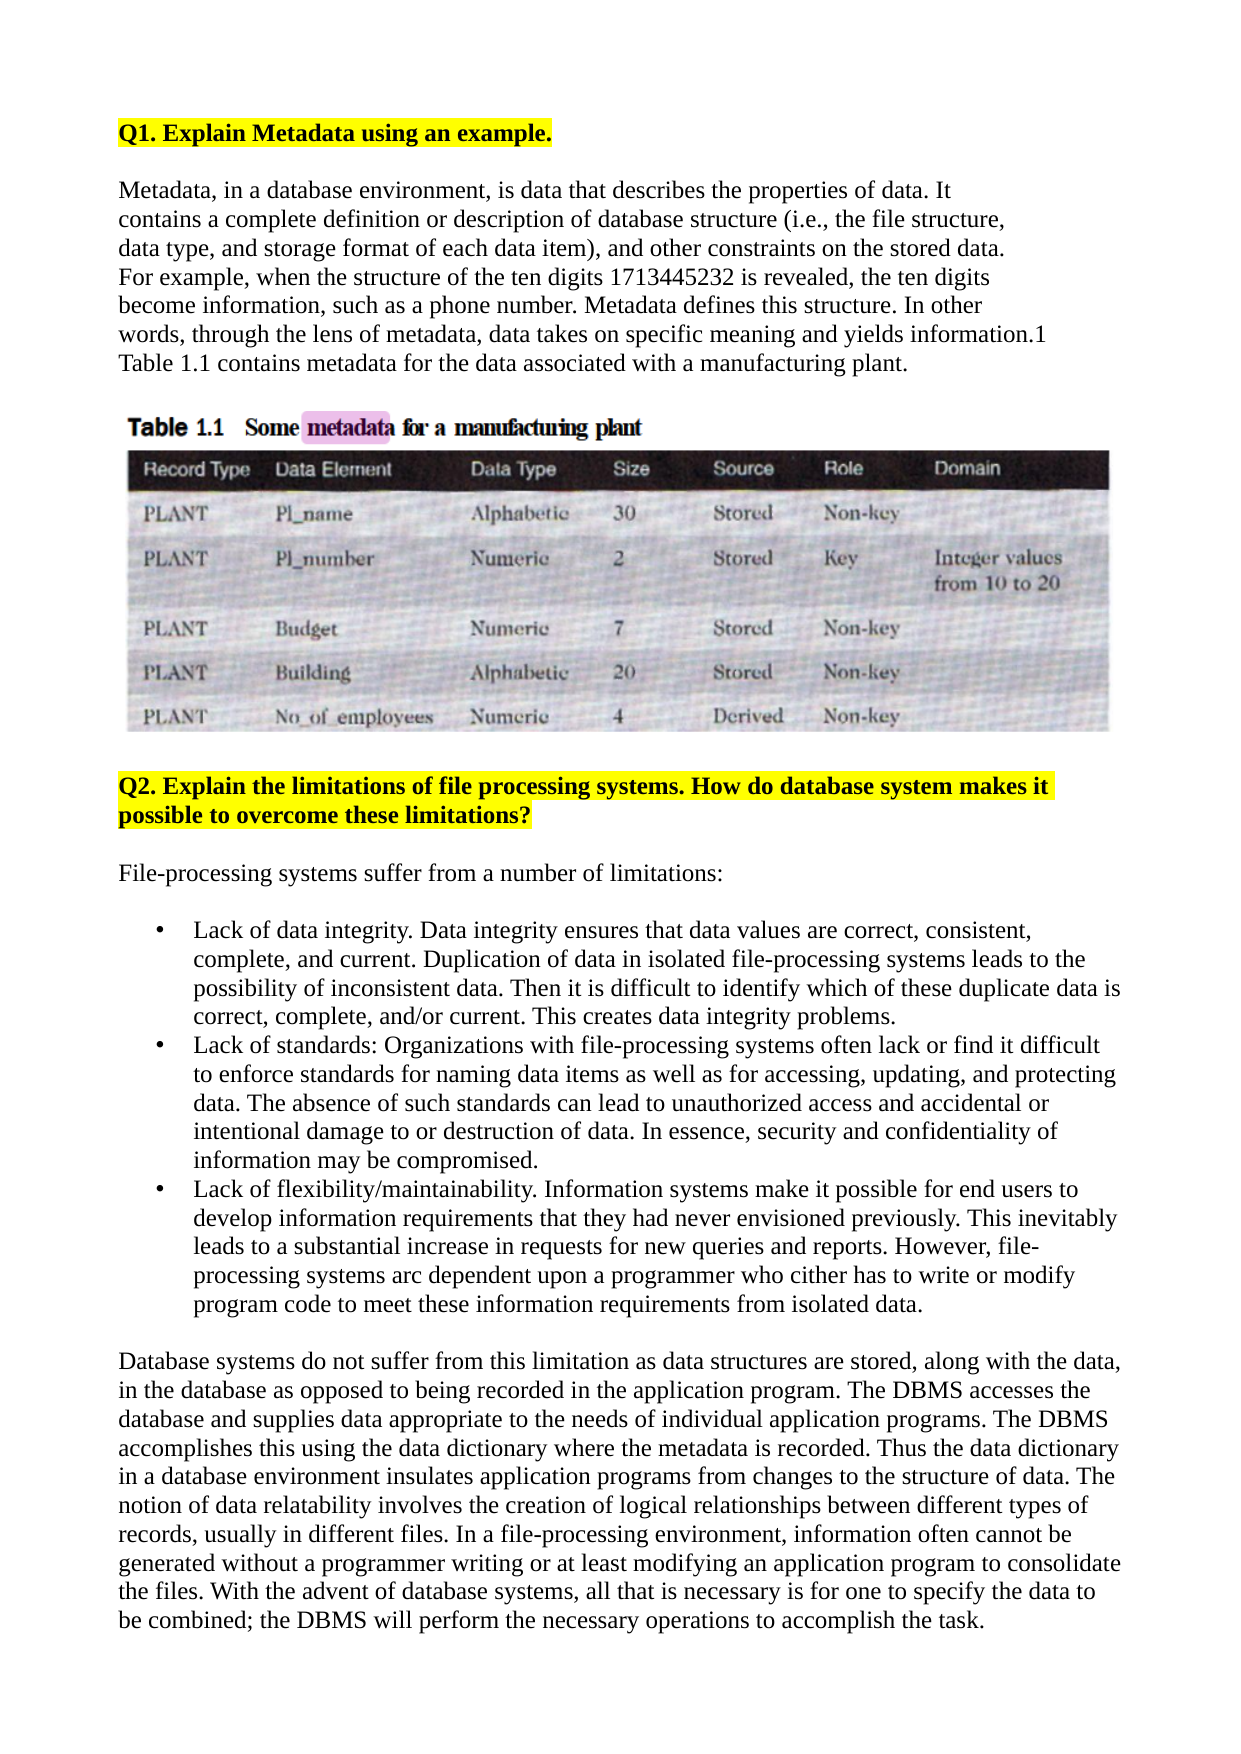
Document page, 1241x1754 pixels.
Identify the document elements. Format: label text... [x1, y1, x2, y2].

list Lack of flexibility/maintainability. Information systems make it possible for end users to develop information requirements that they had never envisioned previously. This inevitably leads to a substantial increase in requests for new queries and reports. However, file-processing systems arc dependent upon a programmer who cither has to write or modify program code to meet these information requirements from isolated data. [156, 1174, 1122, 1318]
list Lack of data integrity. Data integrity ensures that data values are correct, consistent, complete, and current. Duplication of data in isolated file-processing systems leads to the possibility of inconsistent data. Then it is difficult to identify which of these duplicate data is correct, complete, and/or current. This creates data integrity problems. [156, 915, 1122, 1030]
text Q1. Explain Metadata using an example. [118, 118, 1122, 147]
text become information, such as a phone number. Metadata defines this structure. In other [118, 291, 1122, 319]
text Q2. Explain the limitations of file processing systems. How do database system makes it possible to overcome these limitations? [118, 771, 1122, 829]
text contains a complete definition or description of database structure (i.e., the file structure, [118, 204, 1122, 233]
text words, through the lens of metadata, data takes on specific meaning and yields information.1 [118, 319, 1122, 348]
text For example, when the structure of the ten digits 1713445232 is revealed, the ten digits [118, 262, 1122, 291]
text data type, and storage format of each data item), and other constraints on the stored data. [118, 233, 1122, 262]
list Lack of standards: Organizations with file-processing systems often lack or find it difficult to enforce standards for naming data items as well as for accessing, updating, and protecting data. The absence of such standards can lead to unauthorized access and accidental or intentional damage to or destruction of data. In essence, security and confidentiality of information may be compromised. [156, 1030, 1122, 1174]
text File-processing systems suffer from a number of limitations: [118, 858, 1122, 886]
text Database systems do not suffer from this limitation as data structures are stored, along with the data, in the database as opposed to being recorded in the application program. The DBMS accesses the database and supplies data appropriate to the needs of individual application programs. The DBMS accomplishes this using the data dictionary where the metadata is recorded. Thus the data dictionary in a database environment insulates application programs from changes to the structure of data. The notion of data relatability involves the creation of logical relationships between different types of records, usually in different files. In a file-processing environment, information often cannot be generated without a programmer writing or at least modifying an application program to consolidate the files. With the advent of database systems, all that is necessary is for one to specify the data to be combined; the DBMS will perform the necessary operations to accomplish the task. [118, 1346, 1122, 1634]
text Metadata, in a database environment, is data that describes the properties of data. It [118, 176, 1122, 204]
text Table 1.1 contains metadata for the data associated with a manufacturing plant. [118, 348, 1122, 377]
picture [118, 411, 1123, 743]
